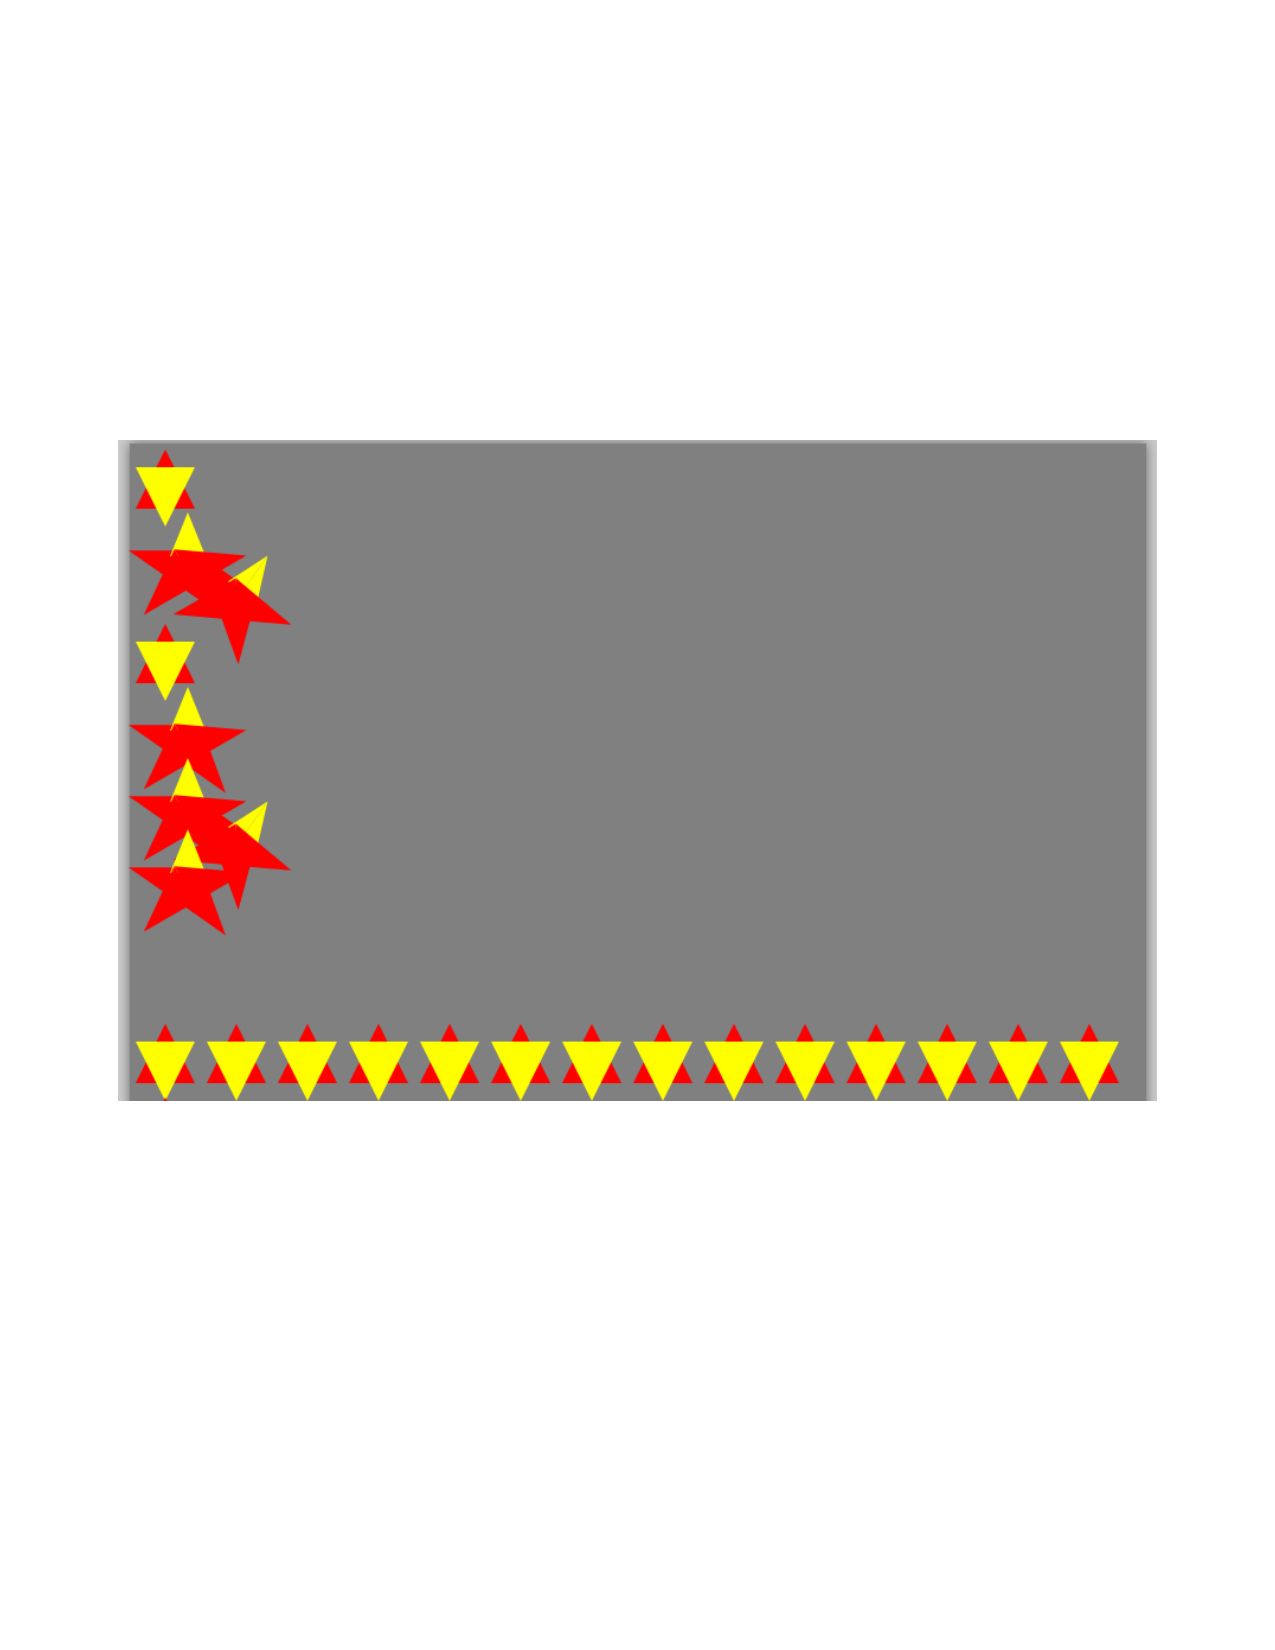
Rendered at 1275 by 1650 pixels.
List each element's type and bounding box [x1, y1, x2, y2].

picture [118, 440, 1157, 1101]
